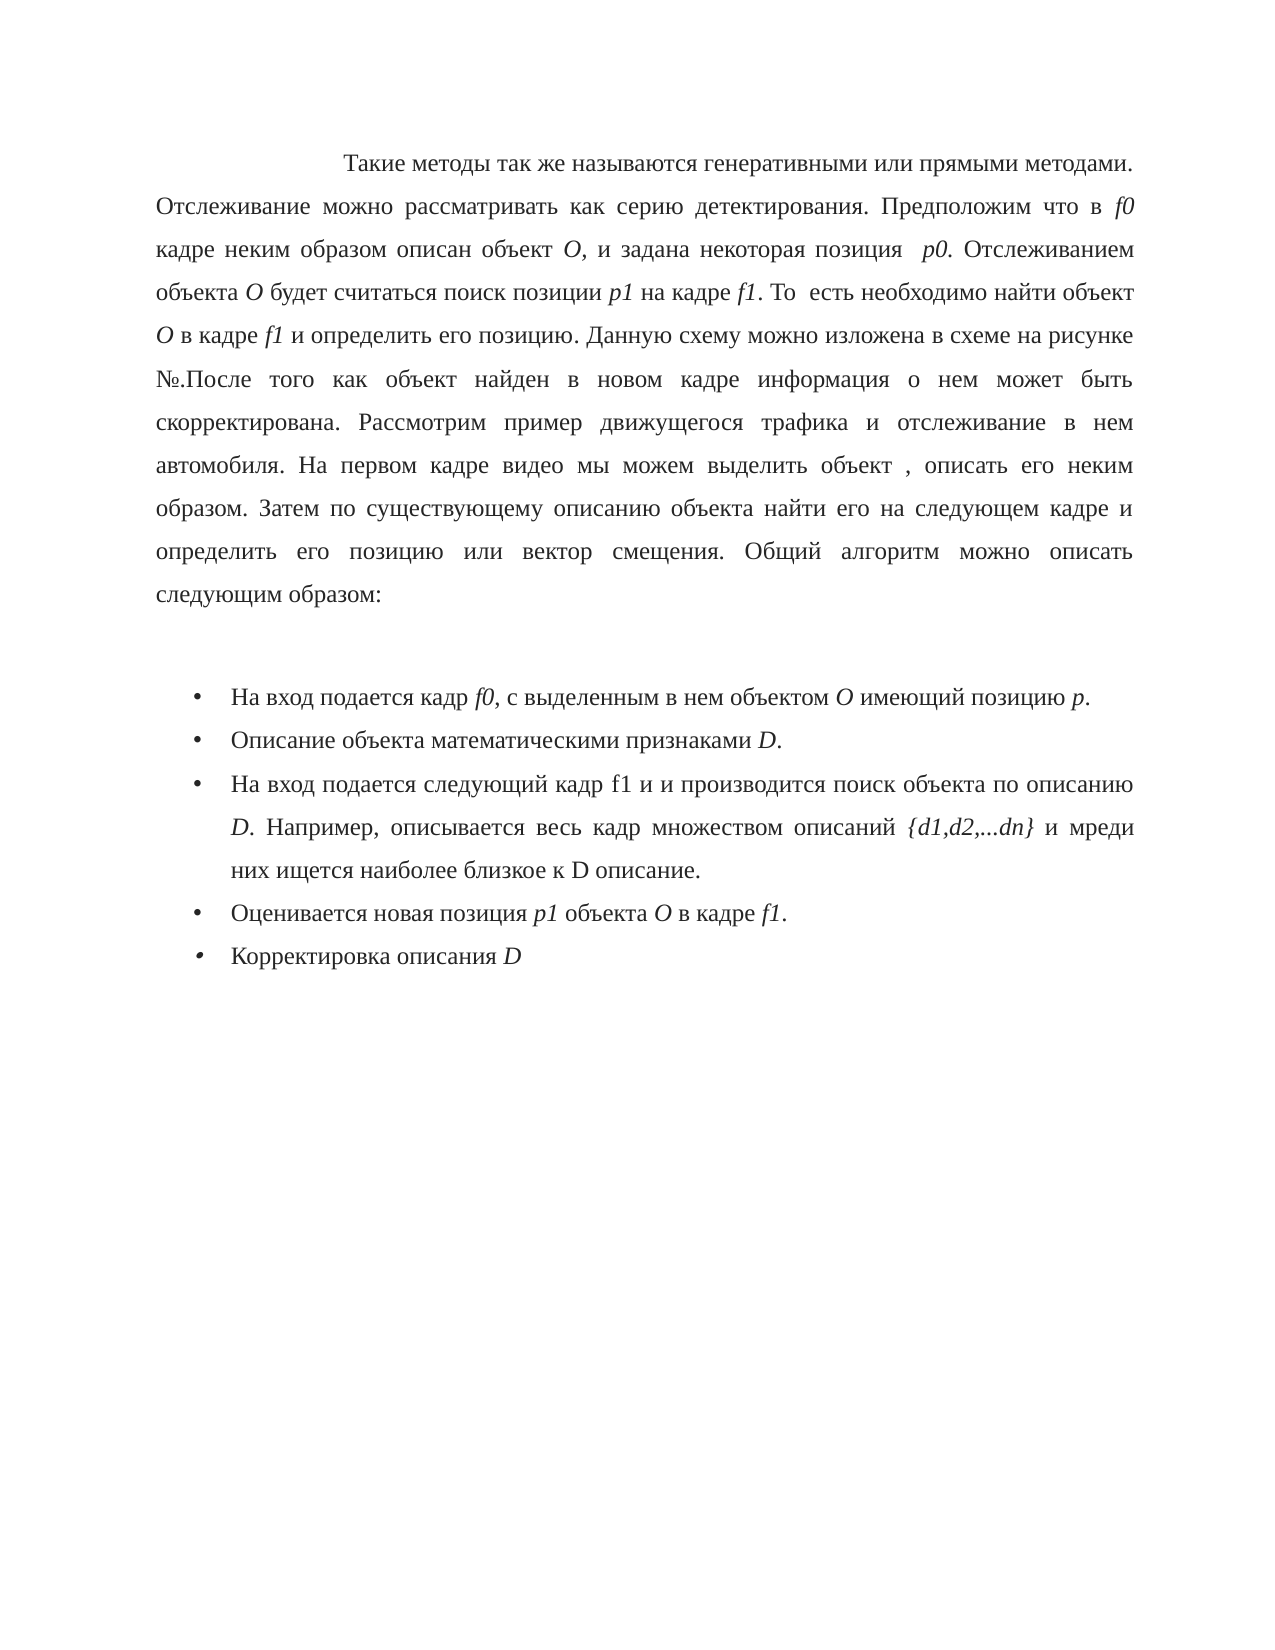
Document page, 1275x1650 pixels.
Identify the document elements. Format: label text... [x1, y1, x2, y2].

list Оценивается новая позиция p1 объекта O в кадре f1. [156, 868, 1157, 911]
list На вход подается следующий кадр f1 и и производится поиск объекта по описанию D. Например, описывается весь кадр множеством описаний {d1,d2,...dn} и мреди них ищется наиболее близкое к D описание. [156, 739, 1157, 868]
list Описание объекта математическими признаками D. [156, 696, 1157, 739]
list Корректировка описания D [156, 911, 1157, 1000]
list На вход подается кадр f0, с выделенным в нем объектом O имеющий позицию p. [156, 652, 1157, 696]
text Такие методы так же называются генеративными или прямыми методами. Отслеживание можно рассматривать как серию детектирования. Предположим что в f0 кадре неким образом описан объект O, и задана некоторая позиция p0. Отслеживанием объекта O будет считаться поиск позиции p1 на кадре f1. То есть необходимо найти объект O в кадре f1 и определить его позицию. Данную схему можно изложена в схеме на рисунке №.После того как объект найден в новом кадре информация о нем может быть скорректирована. Рассмотрим пример движущегося трафика и отслеживание в нем автомобиля. На первом кадре видео мы можем выделить объект , описать его неким образом. Затем по существующему описанию объекта найти его на следующем кадре и определить его позицию или вектор смещения. Общий алгоритм можно описать следующим образом: [118, 118, 1157, 638]
